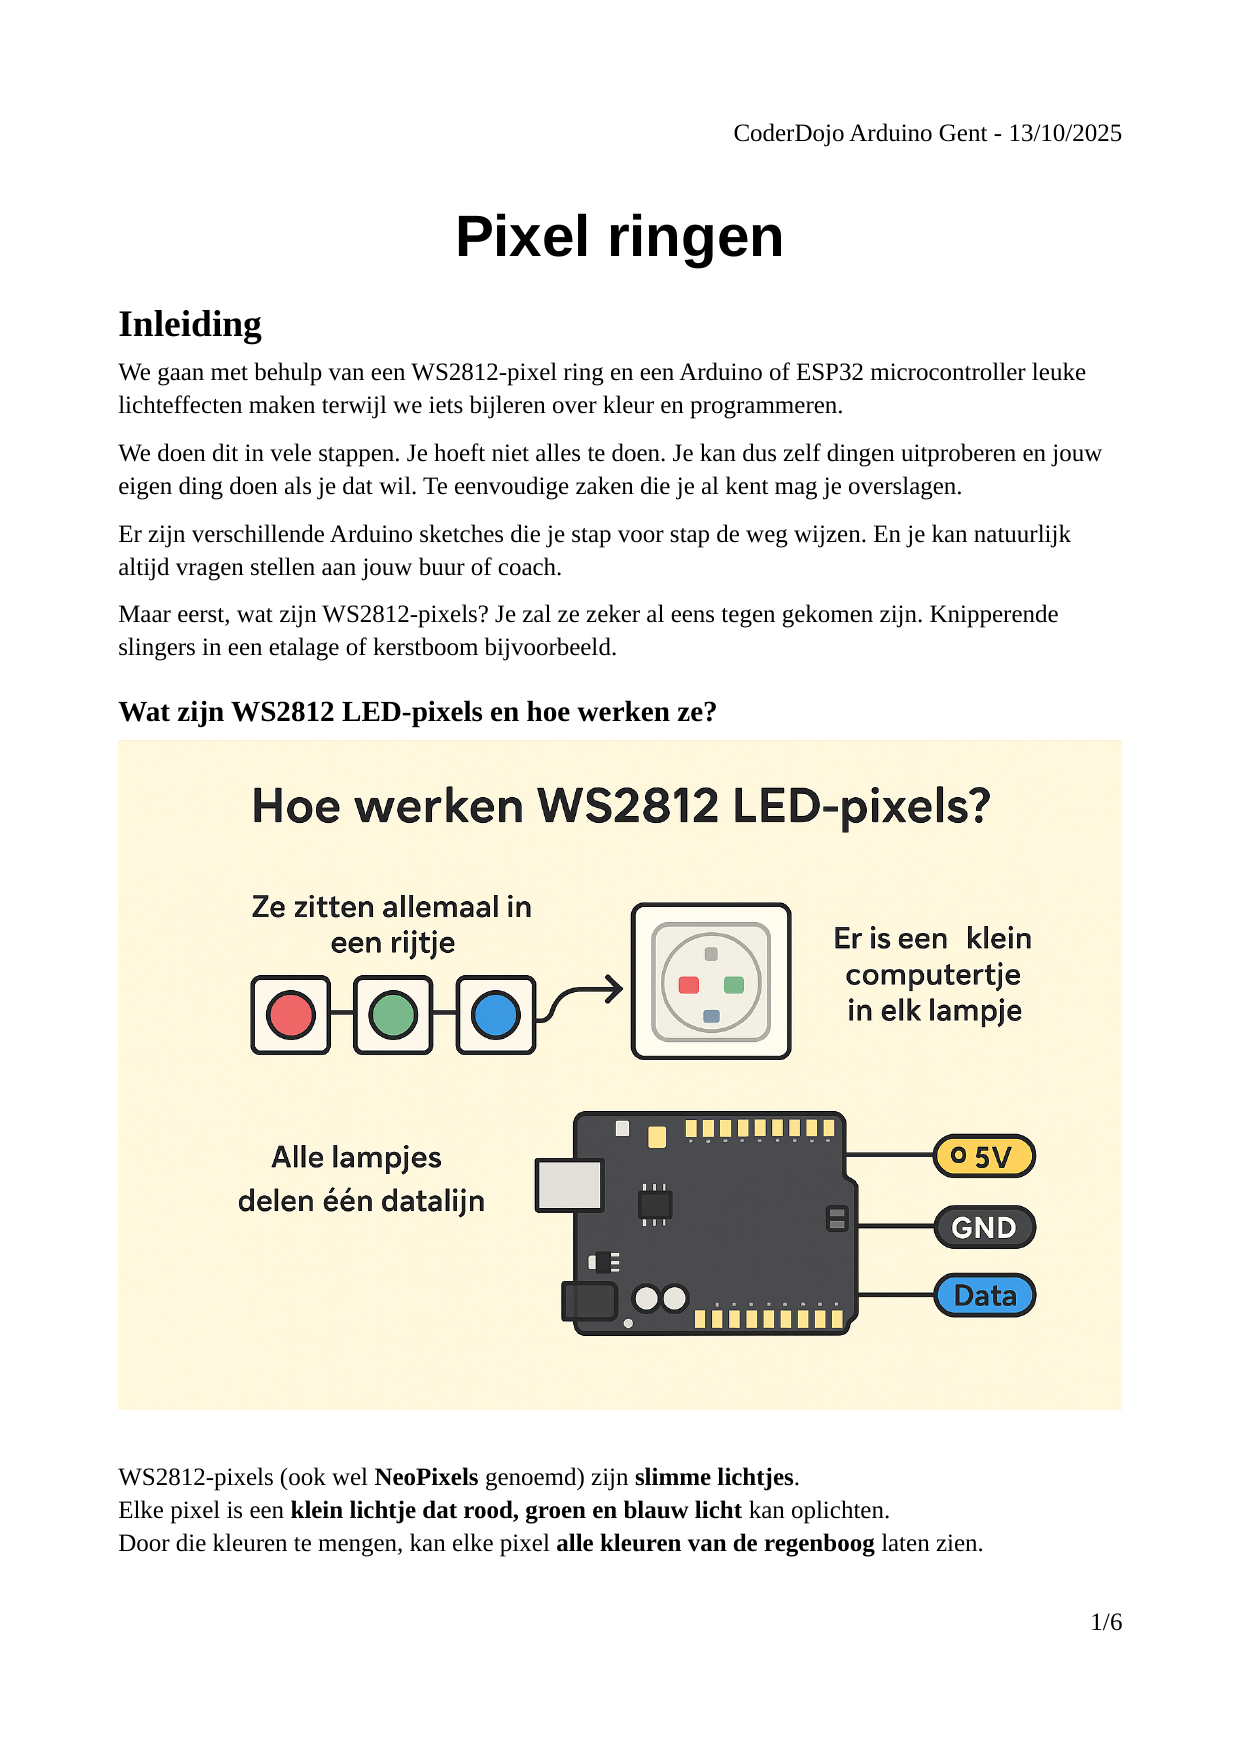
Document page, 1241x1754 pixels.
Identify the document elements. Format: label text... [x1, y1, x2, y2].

title Pixel ringen [118, 201, 1122, 268]
text WS2812-pixels (ook wel NeoPixels genoemd) zijn slimme lichtjes. Elke pixel is een klein lichtje dat rood, groen en blauw licht kan oplichten. Door die kleuren te mengen, kan elke pixel alle kleuren van de regenboog laten zien. [118, 1462, 1122, 1556]
text Er zijn verschillende Arduino sketches die je stap voor stap de weg wijzen. En je kan natuurlijk altijd vragen stellen aan jouw buur of coach. [118, 519, 1122, 580]
subtitle Inleiding [118, 302, 1122, 345]
subtitle Wat zijn WS2812 LED-pixels en hoe werken ze? [118, 694, 1122, 728]
text We gaan met behulp van een WS2812-pixel ring en een Arduino of ESP32 microcontroller leuke lichteffecten maken terwijl we iets bijleren over kleur en programmeren. [118, 357, 1122, 419]
text We doen dit in vele stappen. Je hoeft niet alles te doen. Je kan dus zelf dingen uitproberen en jouw eigen ding doen als je dat wil. Te eenvoudige zaken die je al kent mag je overslagen. [118, 438, 1122, 500]
text Maar eerst, wat zijn WS2812-pixels? Je zal ze zeker al eens tegen gekomen zijn. Knipperende slingers in een etalage of kerstboom bijvoorbeeld. [118, 599, 1122, 661]
picture [118, 740, 1123, 1410]
